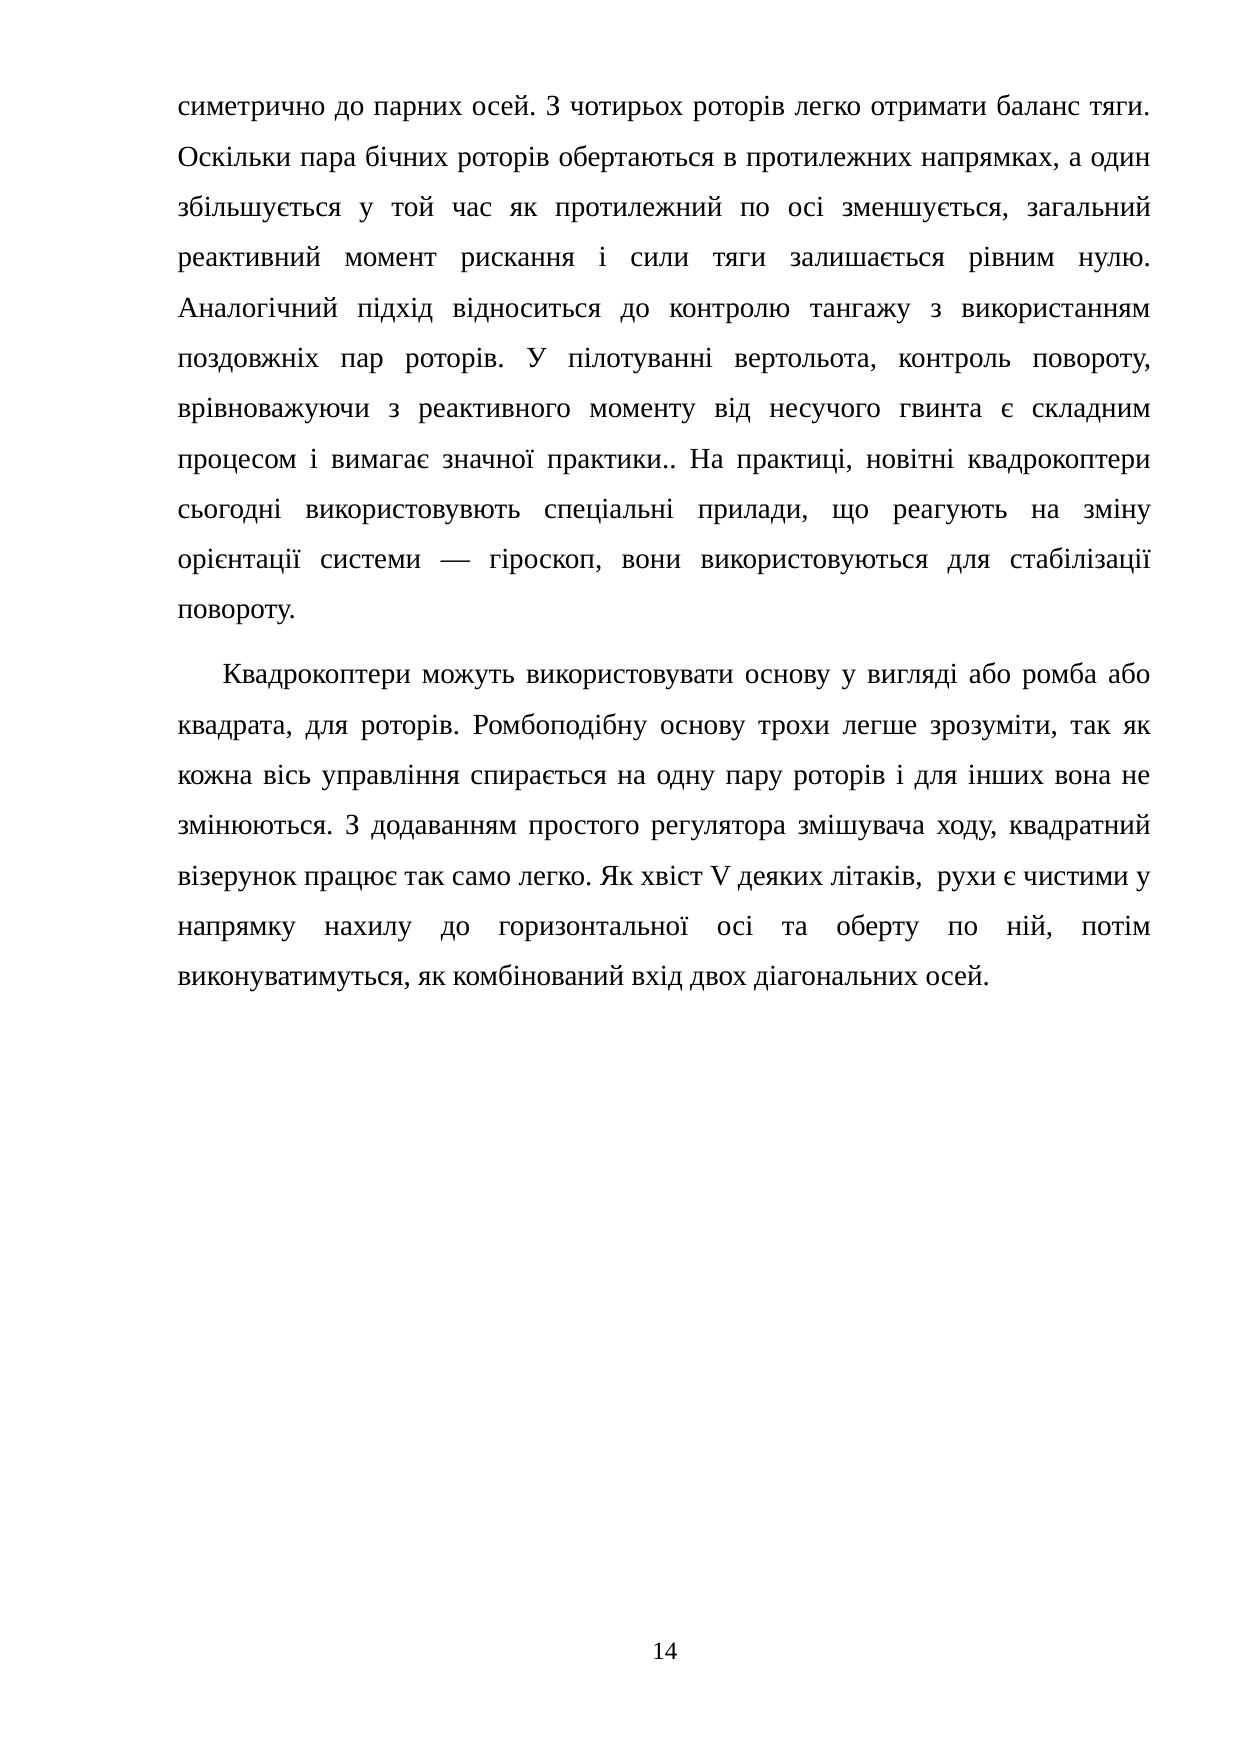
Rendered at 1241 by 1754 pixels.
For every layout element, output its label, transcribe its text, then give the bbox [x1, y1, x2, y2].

text симетрично до парних осей. З чотирьох роторів легко отримати баланс тяги. Оскільки пара бічних роторів обертаються в протилежних напрямках, а один збільшується у той час як протилежний по осі зменшується, загальний реактивний момент рискання і сили тяги залишається рівним нулю. Аналогічний підхід відноситься до контролю тангажу з використанням поздовжніх пар роторів. У пілотуванні вертольота, контроль повороту, врівноважуючи з реактивного моменту від несучого гвинта є складним процесом і вимагає значної практики.. На практиці, новітні квадрокоптери сьогодні використовувють спеціальні прилади, що реагують на зміну орієнтації системи — гіроскоп, вони використовуються для стабілізації повороту. [177, 88, 1152, 625]
text Квадрокоптери можуть використовувати основу у вигляді або ромба або квадрата, для роторів. Ромбоподібну основу трохи легше зрозуміти, так як кожна вісь управління спирається на одну пару роторів і для інших вона не змінюються. З додаванням простого регулятора змішувача ходу, квадратний візерунок працює так само легко. Як хвіст V деяких літаків, рухи є чистими у напрямку нахилу до горизонтальної осі та оберту по ній, потім виконуватимуться, як комбінований вхід двох діагональних осей. [177, 657, 1152, 992]
